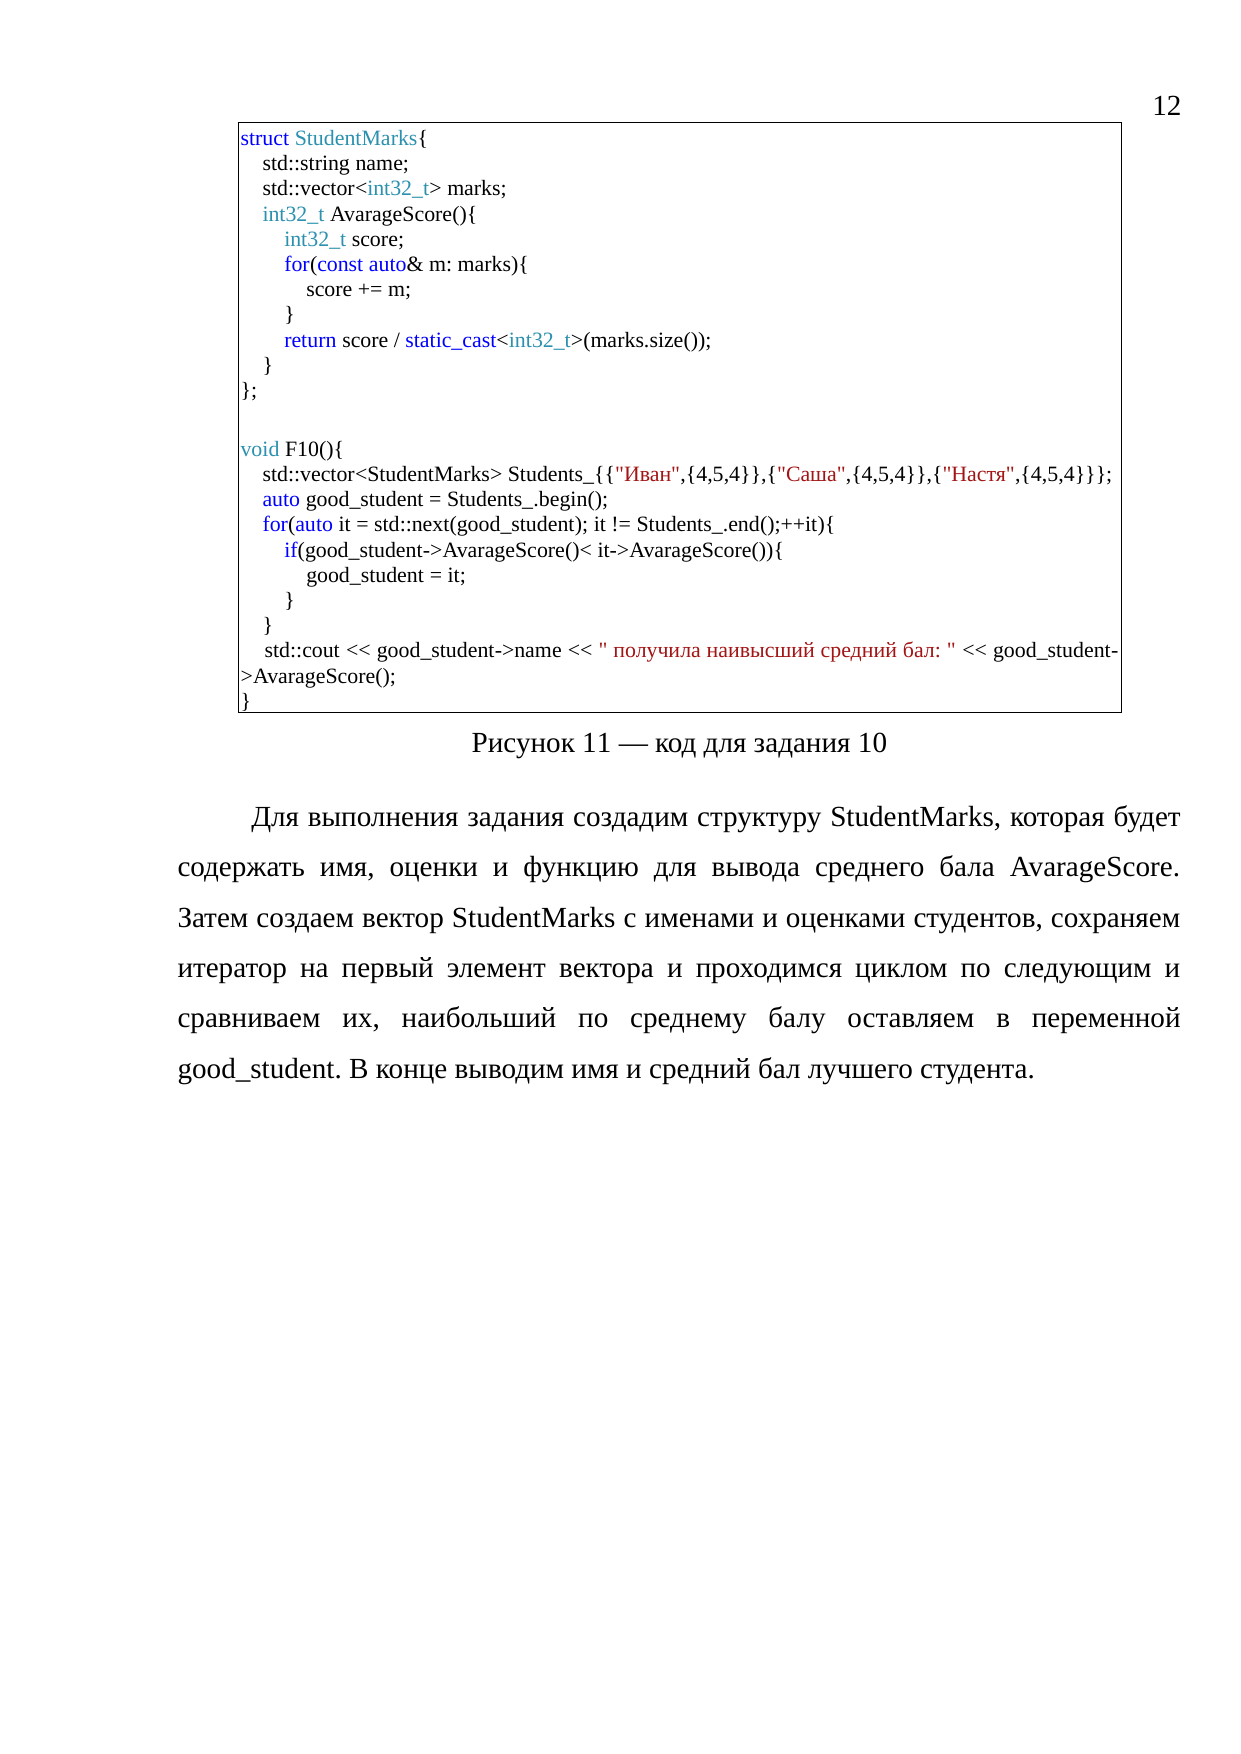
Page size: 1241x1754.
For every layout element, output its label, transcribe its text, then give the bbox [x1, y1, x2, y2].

text return score / static_cast<int32_t>(marks.size()); [240, 327, 1118, 352]
text } [240, 612, 1118, 637]
text int32_t score; [240, 226, 1118, 251]
text } [240, 301, 1118, 327]
text good_student = it; [240, 562, 1118, 587]
text } [240, 587, 1118, 612]
text std::vector<StudentMarks> Students_{{"Иван",{4,5,4}},{"Саша",{4,5,4}},{"Настя",{4,5,4}}}; [240, 461, 1118, 486]
text void F10(){ [240, 436, 1118, 461]
text score += m; [240, 276, 1118, 301]
text auto good_student = Students_.begin(); [240, 486, 1118, 511]
text std::cout << good_student->name << " получила наивысший средний бал: " << good_student->AvarageScore(); [240, 637, 1118, 688]
text } [240, 352, 1118, 377]
text if(good_student->AvarageScore()< it->AvarageScore()){ [240, 537, 1118, 562]
text }; [240, 377, 1118, 402]
text } [240, 688, 1118, 712]
text int32_t AvarageScore(){ [240, 201, 1118, 226]
text for(const auto& m: marks){ [240, 251, 1118, 276]
text struct StudentMarks{ [240, 125, 1118, 150]
text std::vector<int32_t> marks; [240, 175, 1118, 201]
text for(auto it = std::next(good_student); it != Students_.end();++it){ [240, 511, 1118, 537]
text std::string name; [240, 150, 1118, 175]
text Рисунок 11 — код для задания 10 [240, 726, 1118, 759]
text Для выполнения задания создадим структуру StudentMarks, которая будет содержать имя, оценки и функцию для вывода среднего бала AvarageScore. Затем создаем вектор StudentMarks с именами и оценками студентов, сохраняем итератор на первый элемент вектора и проходимся циклом по следующим и сравниваем их, наибольший по среднему балу оставляем в переменной good_student. В конце выводим имя и средний бал лучшего студента. [177, 799, 1181, 1084]
